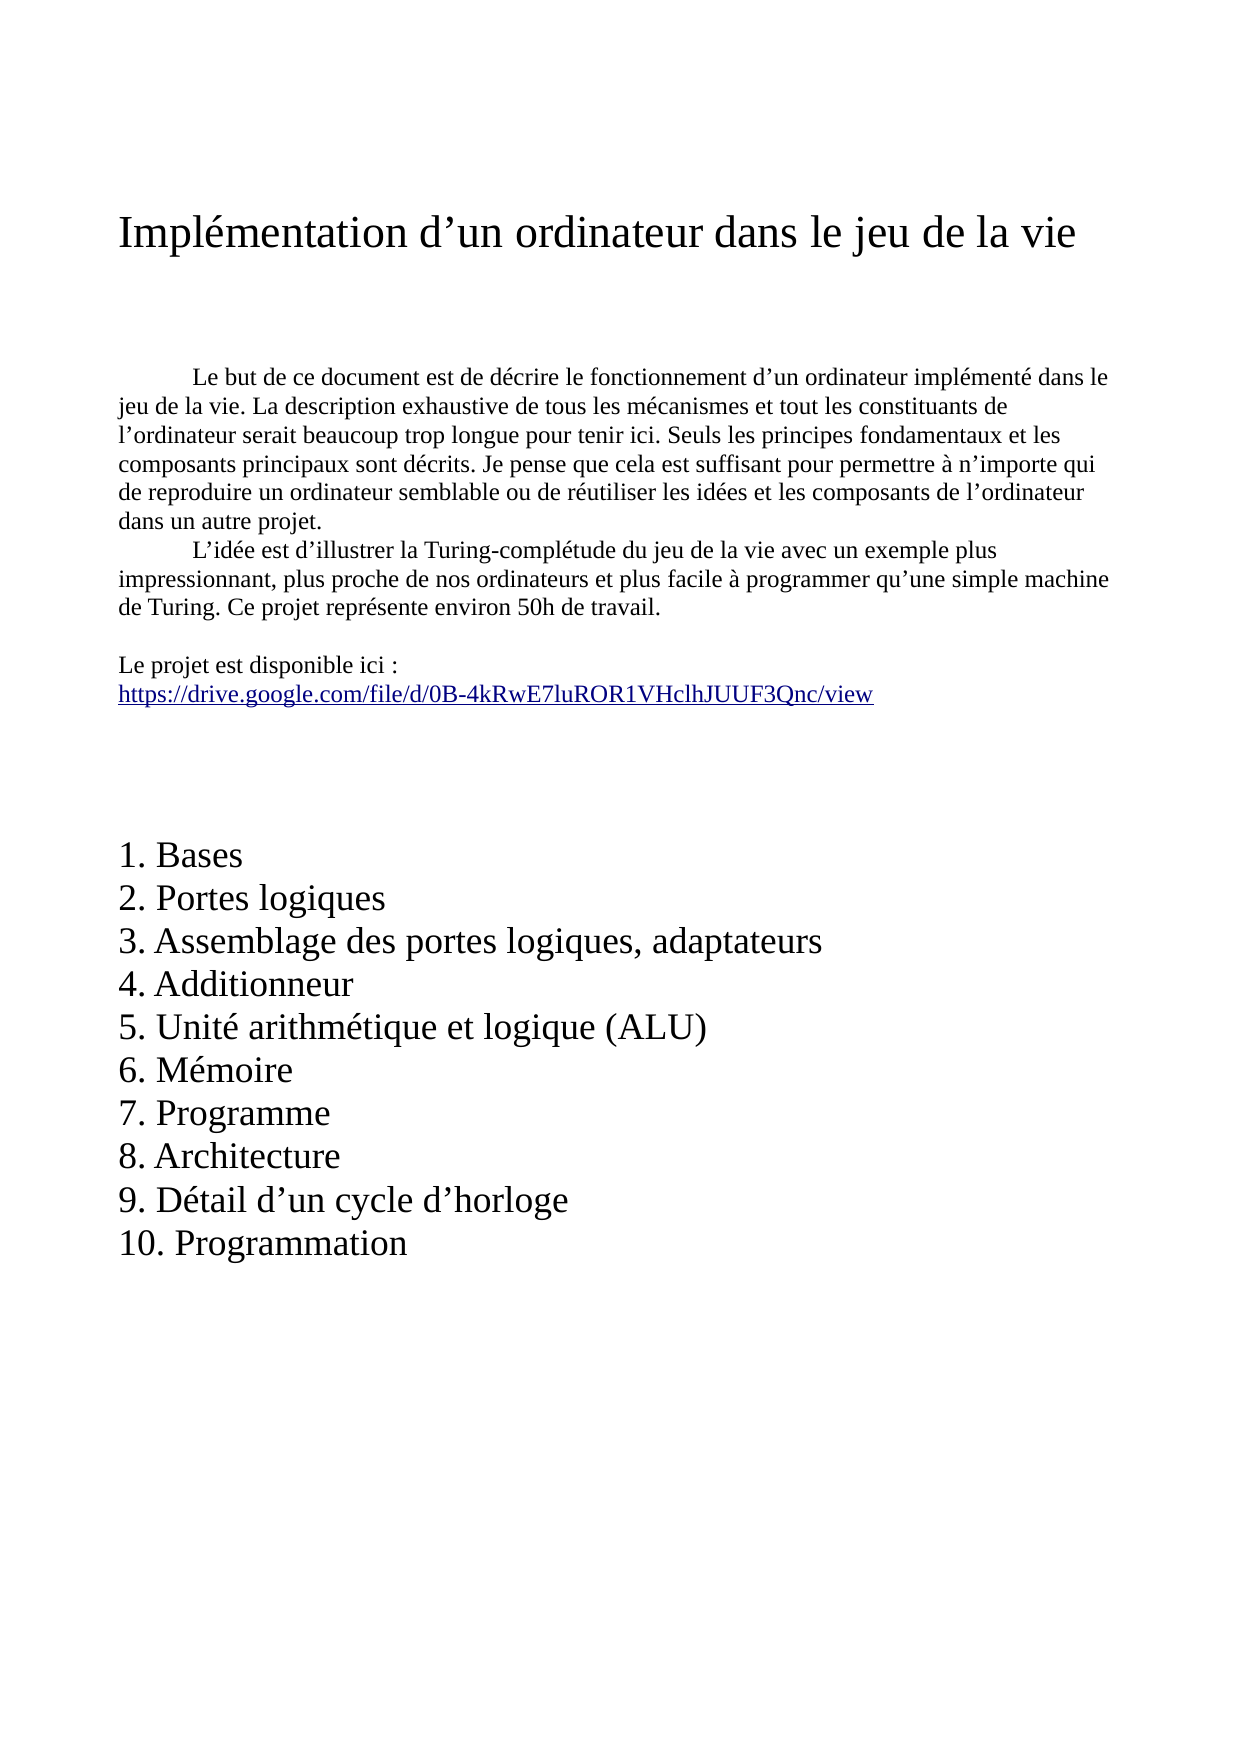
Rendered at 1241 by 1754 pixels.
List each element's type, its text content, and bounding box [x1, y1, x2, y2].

text L’idée est d’illustrer la Turing-complétude du jeu de la vie avec un exemple plus impressionnant, plus proche de nos ordinateurs et plus facile à programmer qu’une simple machine de Turing. Ce projet représente environ 50h de travail. [118, 535, 1122, 621]
text Implémentation d’un ordinateur dans le jeu de la vie [118, 204, 1122, 257]
text 10. Programmation [118, 1220, 1122, 1263]
text 8. Architecture [118, 1134, 1122, 1177]
text 7. Programme [118, 1091, 1122, 1134]
text https://drive.google.com/file/d/0B-4kRwE7luROR1VHclhJUUF3Qnc/view [118, 679, 1122, 707]
text 5. Unité arithmétique et logique (ALU) [118, 1004, 1122, 1048]
text 9. Détail d’un cycle d’horloge [118, 1177, 1122, 1220]
text 4. Additionneur [118, 961, 1122, 1004]
text 1. Bases [118, 832, 1122, 875]
text Le but de ce document est de décrire le fonctionnement d’un ordinateur implémenté dans le jeu de la vie. La description exhaustive de tous les mécanismes et tout les constituants de l’ordinateur serait beaucoup trop longue pour tenir ici. Seuls les principes fondamentaux et les composants principaux sont décrits. Je pense que cela est suffisant pour permettre à n’importe qui de reproduire un ordinateur semblable ou de réutiliser les idées et les composants de l’ordinateur dans un autre projet. [118, 362, 1122, 535]
text 3. Assemblage des portes logiques, adaptateurs [118, 918, 1122, 961]
text 6. Mémoire [118, 1048, 1122, 1091]
text 2. Portes logiques [118, 875, 1122, 918]
text Le projet est disponible ici : [118, 650, 1122, 679]
